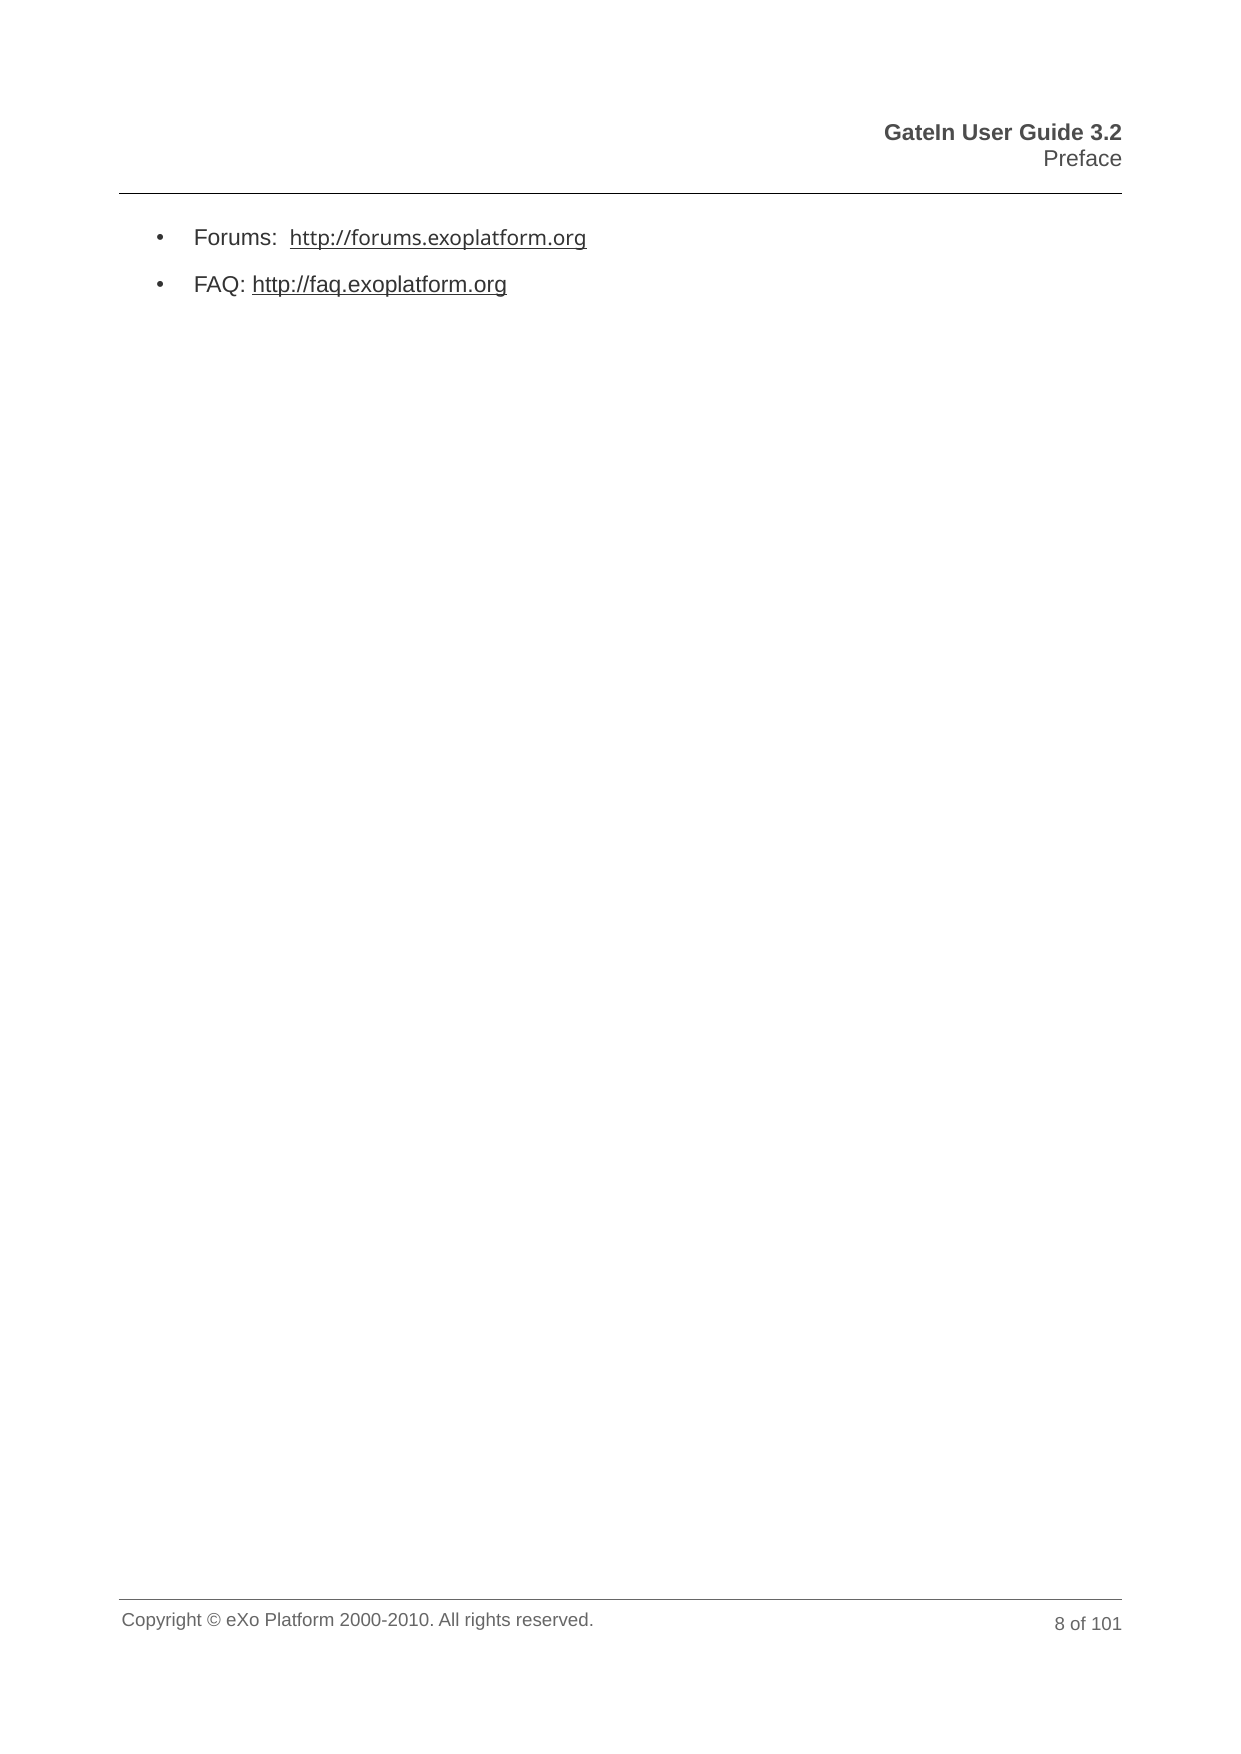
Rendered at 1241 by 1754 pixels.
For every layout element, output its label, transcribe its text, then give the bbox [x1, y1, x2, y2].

list Forums: http://forums.exoplatform.org [156, 223, 1122, 252]
list FAQ: http://faq.exoplatform.org [156, 271, 1122, 298]
